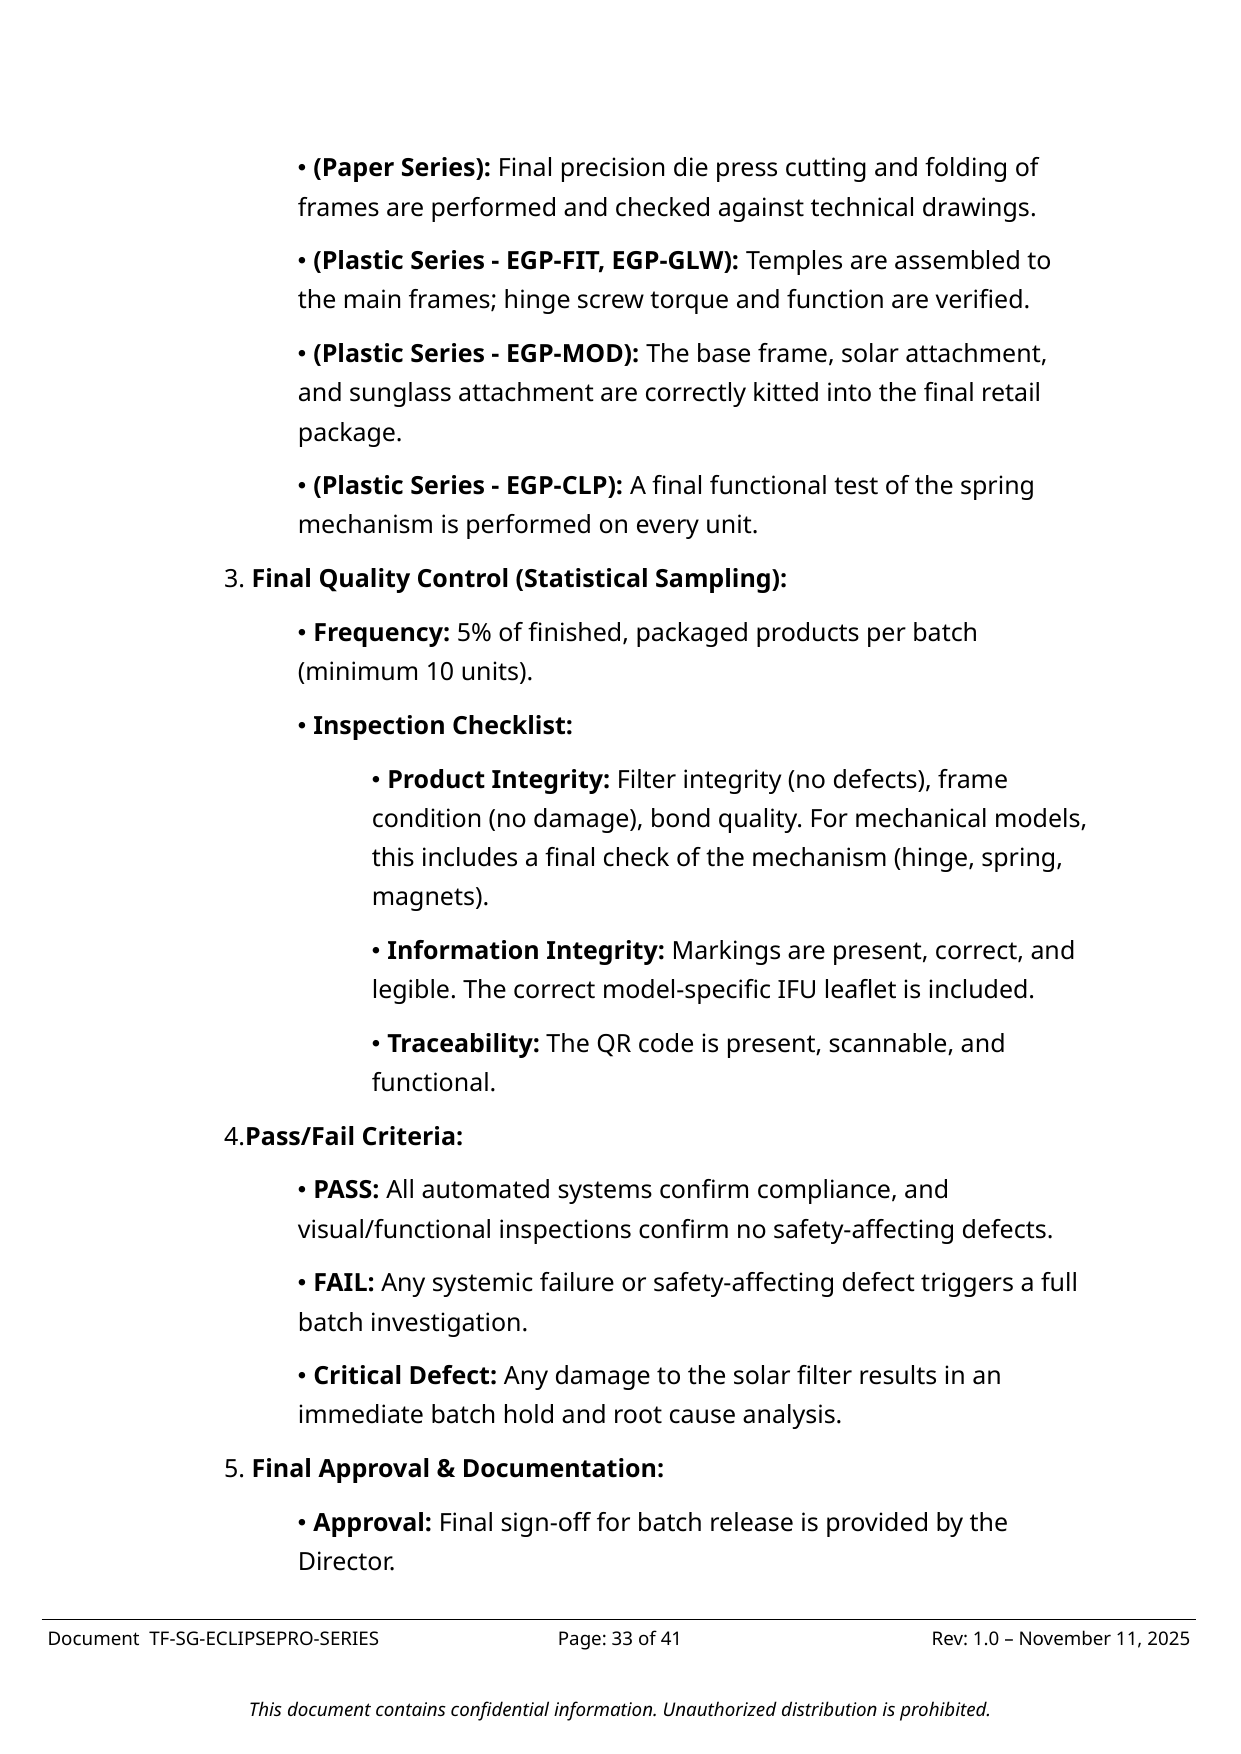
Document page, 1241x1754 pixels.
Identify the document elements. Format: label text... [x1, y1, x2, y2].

list (Plastic Series - EGP-FIT, EGP-GLW): Temples are assembled to the main frames; hinge screw torque and function are verified. [150, 243, 1090, 316]
list Final Approval & Documentation: [150, 1451, 1090, 1485]
list FAIL: Any systemic failure or safety-affecting defect triggers a full batch investigation. [150, 1265, 1090, 1338]
list Product Integrity: Filter integrity (no defects), frame condition (no damage), bond quality. For mechanical models, this includes a final check of the mechanism (hinge, spring, magnets). [150, 761, 1090, 913]
list Critical Defect: Any damage to the solar filter results in an immediate batch hold and root cause analysis. [150, 1358, 1090, 1431]
list Pass/Fail Criteria: [150, 1118, 1090, 1152]
list Traceability: The QR code is present, scannable, and functional. [150, 1025, 1090, 1099]
list Information Integrity: Markings are present, correct, and legible. The correct model-specific IFU leaflet is included. [150, 932, 1090, 1006]
list (Plastic Series - EGP-CLP): A final functional test of the spring mechanism is performed on every unit. [150, 468, 1090, 541]
list Frequency: 5% of finished, packaged products per batch (minimum 10 units). [150, 614, 1090, 688]
list (Plastic Series - EGP-MOD): The base frame, solar attachment, and sunglass attachment are correctly kitted into the final retail package. [150, 336, 1090, 448]
list Final Quality Control (Statistical Sampling): [150, 561, 1090, 595]
list (Paper Series): Final precision die press cutting and folding of frames are performed and checked against technical drawings. [150, 150, 1090, 223]
list Approval: Final sign-off for batch release is provided by the Director. [150, 1504, 1090, 1578]
list PASS: All automated systems confirm compliance, and visual/functional inspections confirm no safety-affecting defects. [150, 1172, 1090, 1245]
list Inspection Checklist: [150, 707, 1090, 742]
